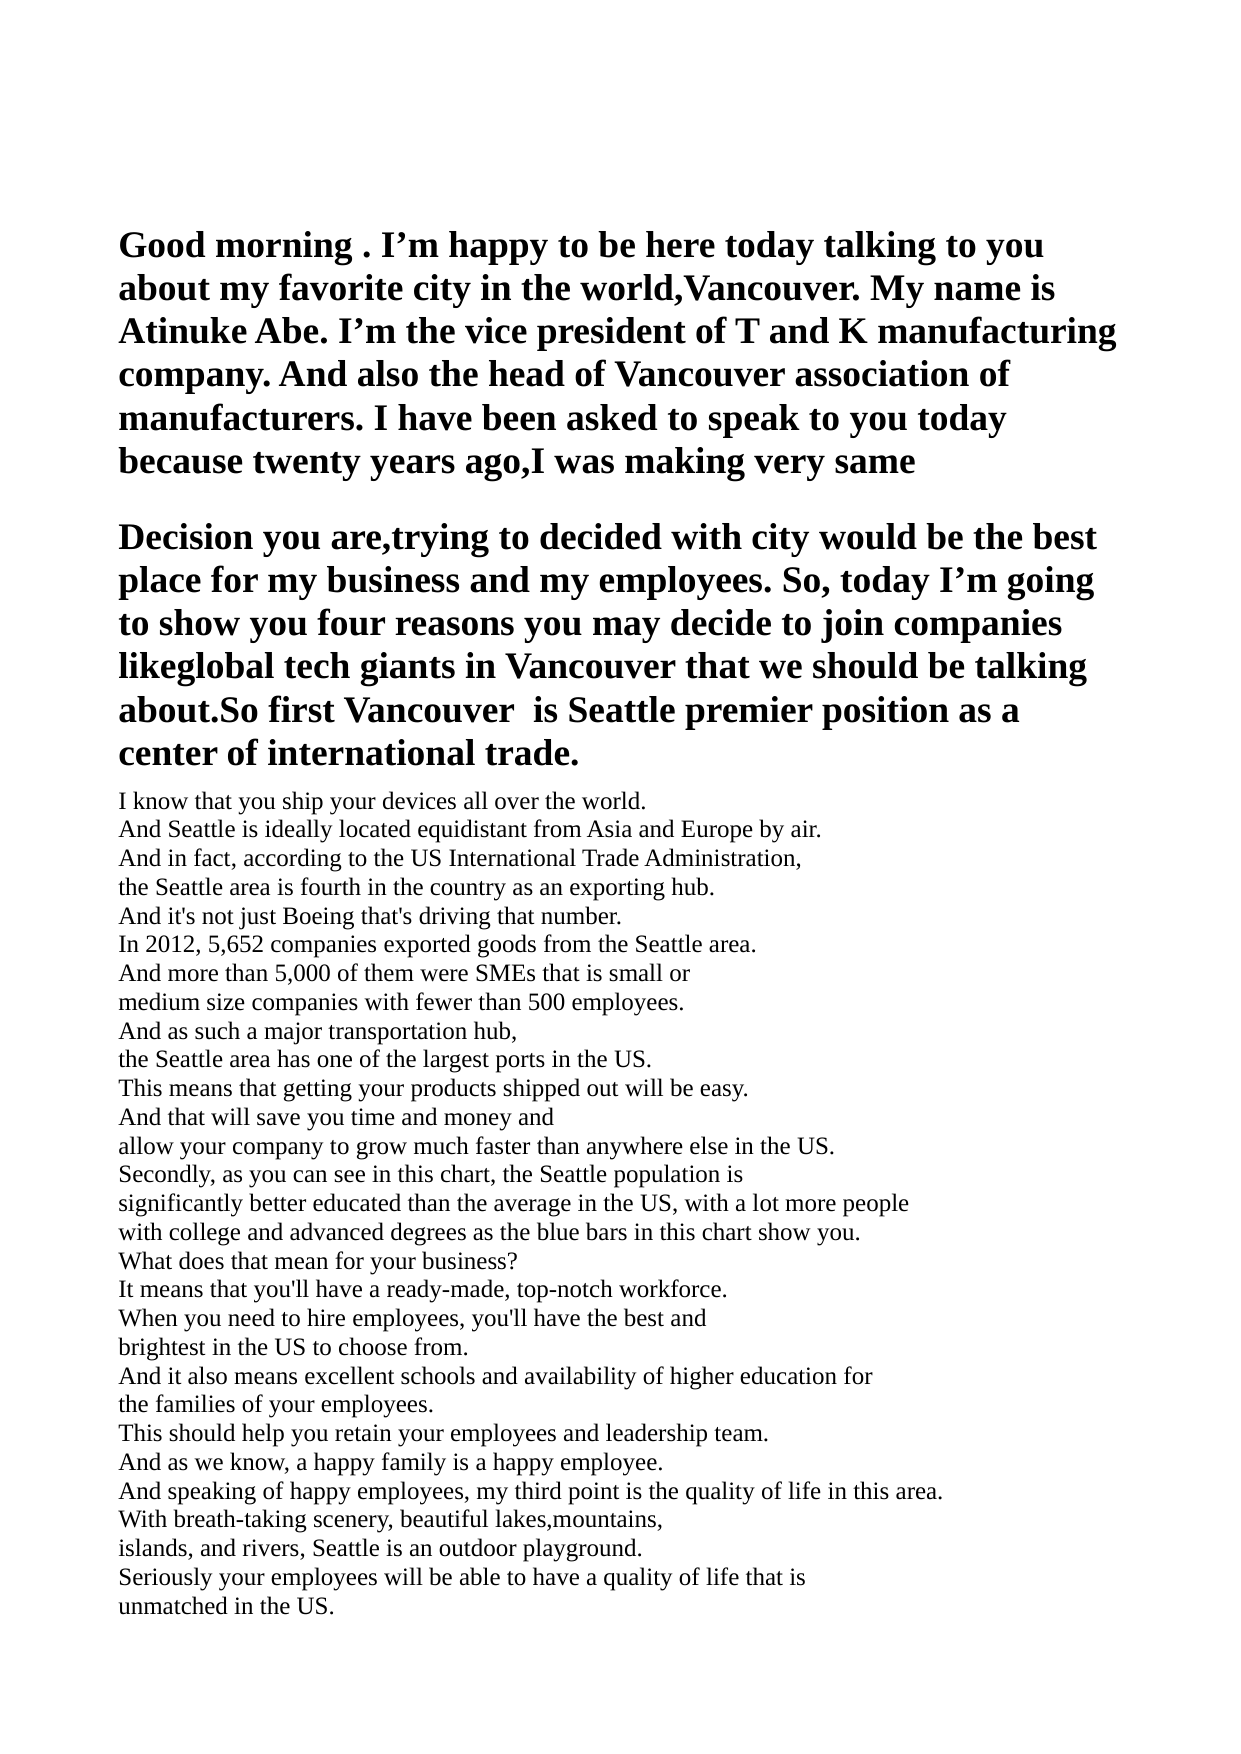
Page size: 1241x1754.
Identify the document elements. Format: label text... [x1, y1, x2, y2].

text With breath-taking scenery, beautiful lakes,mountains, [118, 1504, 1122, 1533]
text And Seattle is ideally located equidistant from Asia and Europe by air. [118, 814, 1122, 843]
text brightest in the US to choose from. [118, 1332, 1122, 1361]
text islands, and rivers, Seattle is an outdoor playground. [118, 1533, 1122, 1562]
text This means that getting your products shipped out will be easy. [118, 1073, 1122, 1102]
text And that will save you time and money and [118, 1102, 1122, 1131]
text unmatched in the US. [118, 1591, 1122, 1619]
text And as such a major transportation hub, [118, 1016, 1122, 1044]
text I know that you ship your devices all over the world. [118, 786, 1122, 814]
text In 2012, 5,652 companies exported goods from the Seattle area. [118, 929, 1122, 958]
text Secondly, as you can see in this chart, the Seattle population is [118, 1159, 1122, 1188]
subtitle Decision you are,trying to decided with city would be the best place for my business and my employees. So, today I’m going to show you four reasons you may decide to join companies likeglobal tech giants in Vancouver that we should be talking about.So first Vancouver is Seattle premier position as a center of international trade. [118, 514, 1122, 773]
text And it also means excellent schools and availability of higher education for [118, 1361, 1122, 1389]
text the Seattle area is fourth in the country as an exporting hub. [118, 872, 1122, 901]
subtitle Good morning . I’m happy to be here today talking to you about my favorite city in the world,Vancouver. My name is Atinuke Abe. I’m the vice president of T and K manufacturing company. And also the head of Vancouver association of manufacturers. I have been asked to speak to you today because twenty years ago,I was making very same [118, 222, 1122, 481]
text It means that you'll have a ready-made, top-notch workforce. [118, 1274, 1122, 1303]
text the Seattle area has one of the largest ports in the US. [118, 1044, 1122, 1073]
text significantly better educated than the average in the US, with a lot more people [118, 1188, 1122, 1217]
text And speaking of happy employees, my third point is the quality of life in this area. [118, 1476, 1122, 1504]
text allow your company to grow much faster than anywhere else in the US. [118, 1131, 1122, 1159]
text And in fact, according to the US International Trade Administration, [118, 843, 1122, 872]
text What does that mean for your business? [118, 1246, 1122, 1274]
text medium size companies with fewer than 500 employees. [118, 987, 1122, 1016]
text When you need to hire employees, you'll have the best and [118, 1303, 1122, 1332]
text the families of your employees. [118, 1389, 1122, 1418]
text with college and advanced degrees as the blue bars in this chart show you. [118, 1217, 1122, 1246]
text And more than 5,000 of them were SMEs that is small or [118, 958, 1122, 987]
text Seriously your employees will be able to have a quality of life that is [118, 1562, 1122, 1591]
text And as we know, a happy family is a happy employee. [118, 1447, 1122, 1476]
text This should help you retain your employees and leadership team. [118, 1418, 1122, 1447]
text And it's not just Boeing that's driving that number. [118, 901, 1122, 929]
